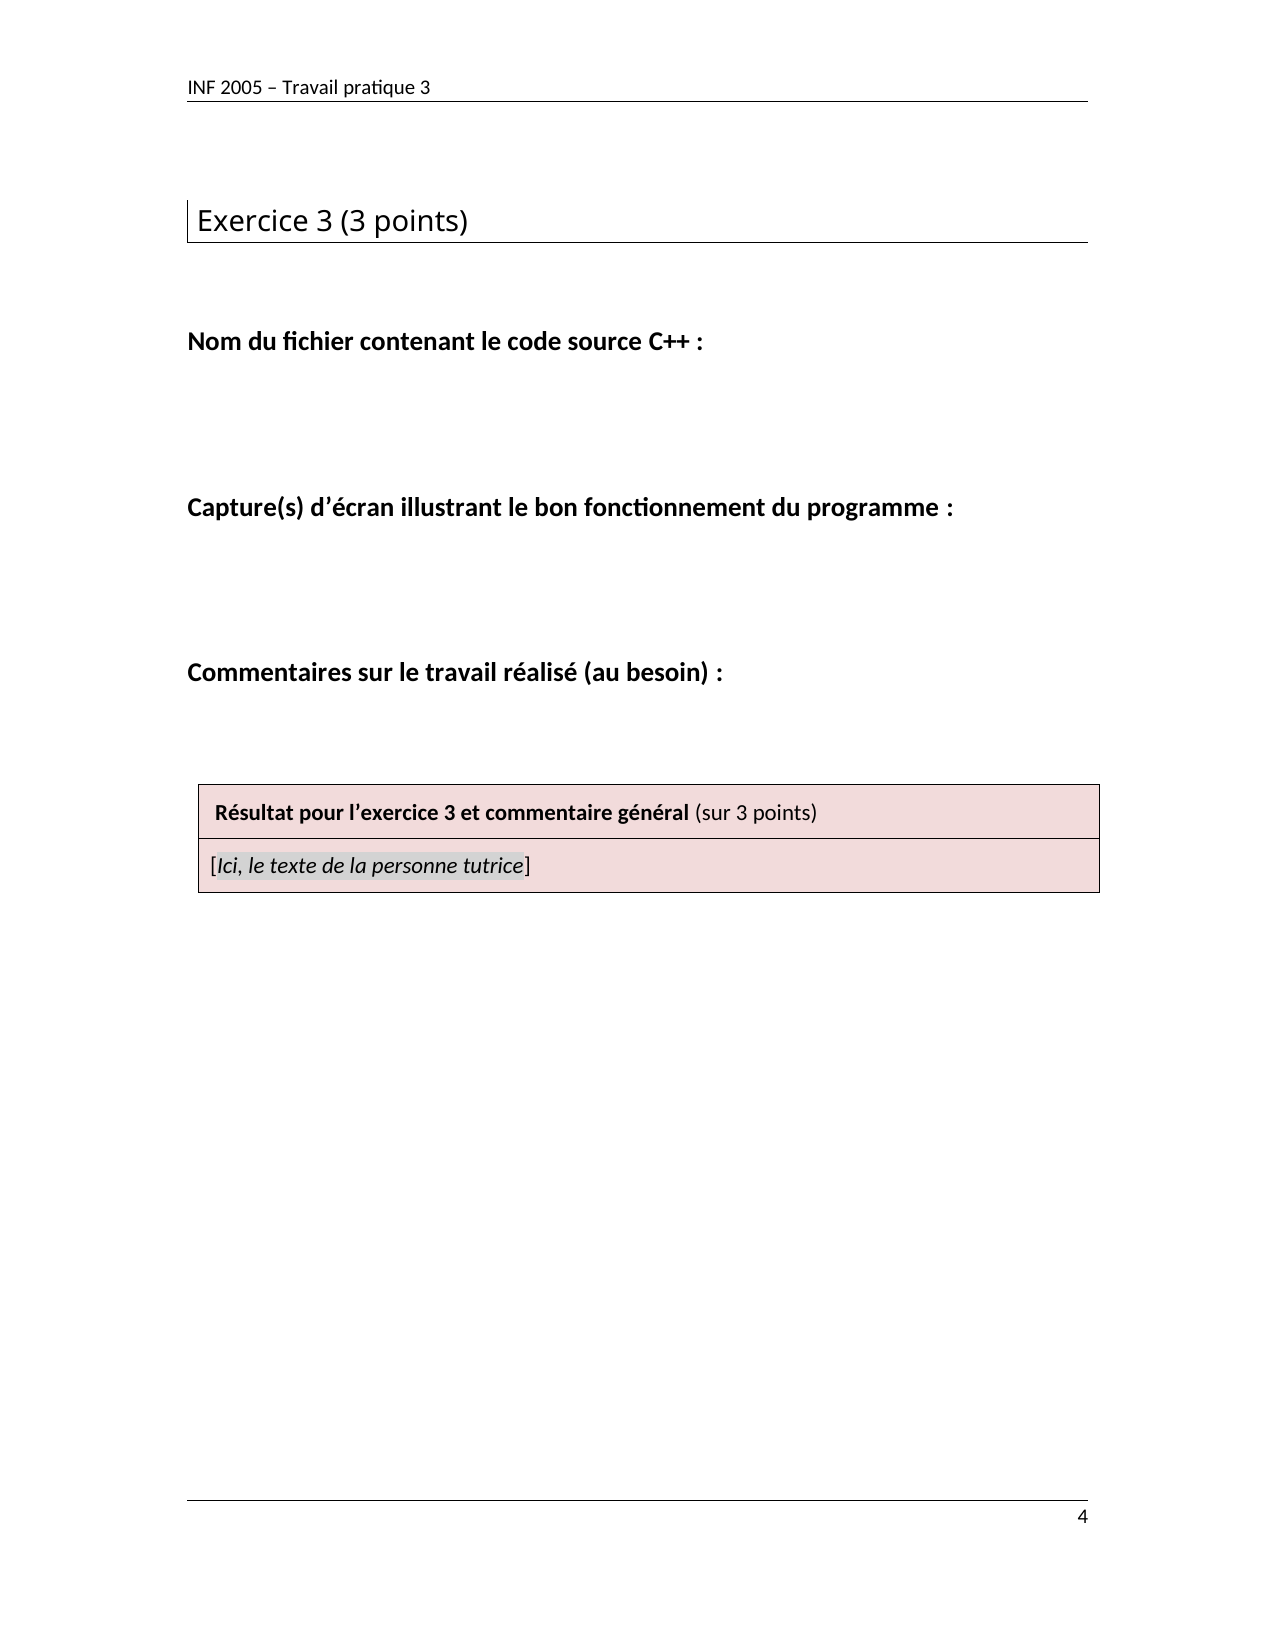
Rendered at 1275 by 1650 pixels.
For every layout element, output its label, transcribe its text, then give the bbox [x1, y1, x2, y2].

subtitle Commentaires sur le travail réalisé (au besoin) : [187, 656, 1088, 689]
subtitle Capture(s) d’écran illustrant le bon fonctionnement du programme : [187, 490, 1088, 523]
subtitle Nom du fichier contenant le code source C++ : [187, 324, 1088, 357]
table_header Résultat pour l’exercice 3 et commentaire général (sur 3 points) [199, 785, 1099, 838]
subtitle Exercice 3 (3 points) [188, 200, 1088, 242]
table_cell [Ici, le texte de la personne tutrice] [199, 839, 1099, 892]
